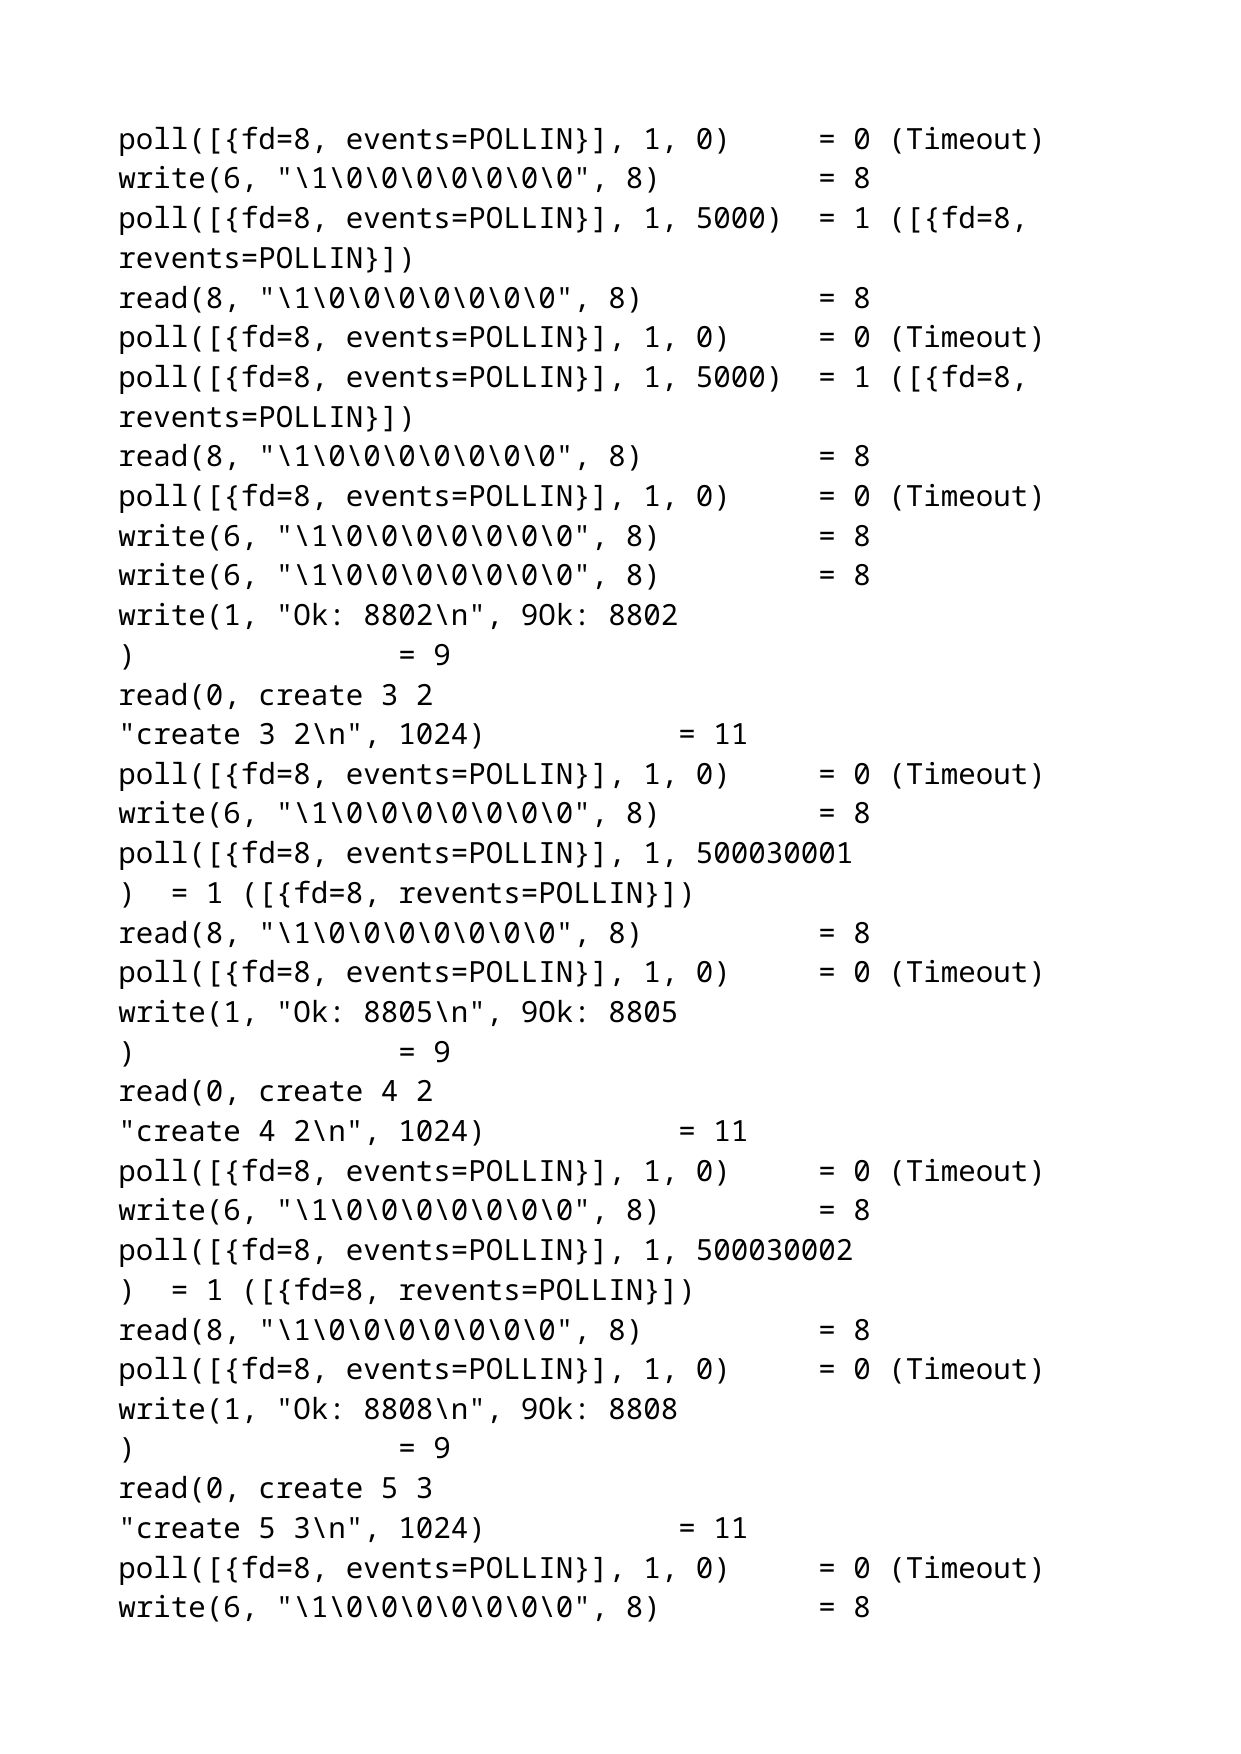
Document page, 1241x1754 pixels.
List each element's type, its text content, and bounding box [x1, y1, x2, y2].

text poll([{fd=8, events=POLLIN}], 1, 0) = 0 (Timeout) write(6, "\1\0\0\0\0\0\0\0", 8) = 8 poll([{fd=8, events=POLLIN}], 1, 5000) = 1 ([{fd=8, revents=POLLIN}]) read(8, "\1\0\0\0\0\0\0\0", 8) = 8 poll([{fd=8, events=POLLIN}], 1, 0) = 0 (Timeout) poll([{fd=8, events=POLLIN}], 1, 5000) = 1 ([{fd=8, revents=POLLIN}]) read(8, "\1\0\0\0\0\0\0\0", 8) = 8 poll([{fd=8, events=POLLIN}], 1, 0) = 0 (Timeout) write(6, "\1\0\0\0\0\0\0\0", 8) = 8 write(6, "\1\0\0\0\0\0\0\0", 8) = 8 write(1, "Ok: 8802\n", 9Ok: 8802 ) = 9 read(0, create 3 2 "create 3 2\n", 1024) = 11 poll([{fd=8, events=POLLIN}], 1, 0) = 0 (Timeout) write(6, "\1\0\0\0\0\0\0\0", 8) = 8 poll([{fd=8, events=POLLIN}], 1, 500030001 ) = 1 ([{fd=8, revents=POLLIN}]) read(8, "\1\0\0\0\0\0\0\0", 8) = 8 poll([{fd=8, events=POLLIN}], 1, 0) = 0 (Timeout) write(1, "Ok: 8805\n", 9Ok: 8805 ) = 9 read(0, create 4 2 "create 4 2\n", 1024) = 11 poll([{fd=8, events=POLLIN}], 1, 0) = 0 (Timeout) write(6, "\1\0\0\0\0\0\0\0", 8) = 8 poll([{fd=8, events=POLLIN}], 1, 500030002 ) = 1 ([{fd=8, revents=POLLIN}]) read(8, "\1\0\0\0\0\0\0\0", 8) = 8 poll([{fd=8, events=POLLIN}], 1, 0) = 0 (Timeout) write(1, "Ok: 8808\n", 9Ok: 8808 ) = 9 read(0, create 5 3 "create 5 3\n", 1024) = 11 poll([{fd=8, events=POLLIN}], 1, 0) = 0 (Timeout) write(6, "\1\0\0\0\0\0\0\0", 8) = 8 [118, 118, 1122, 1626]
